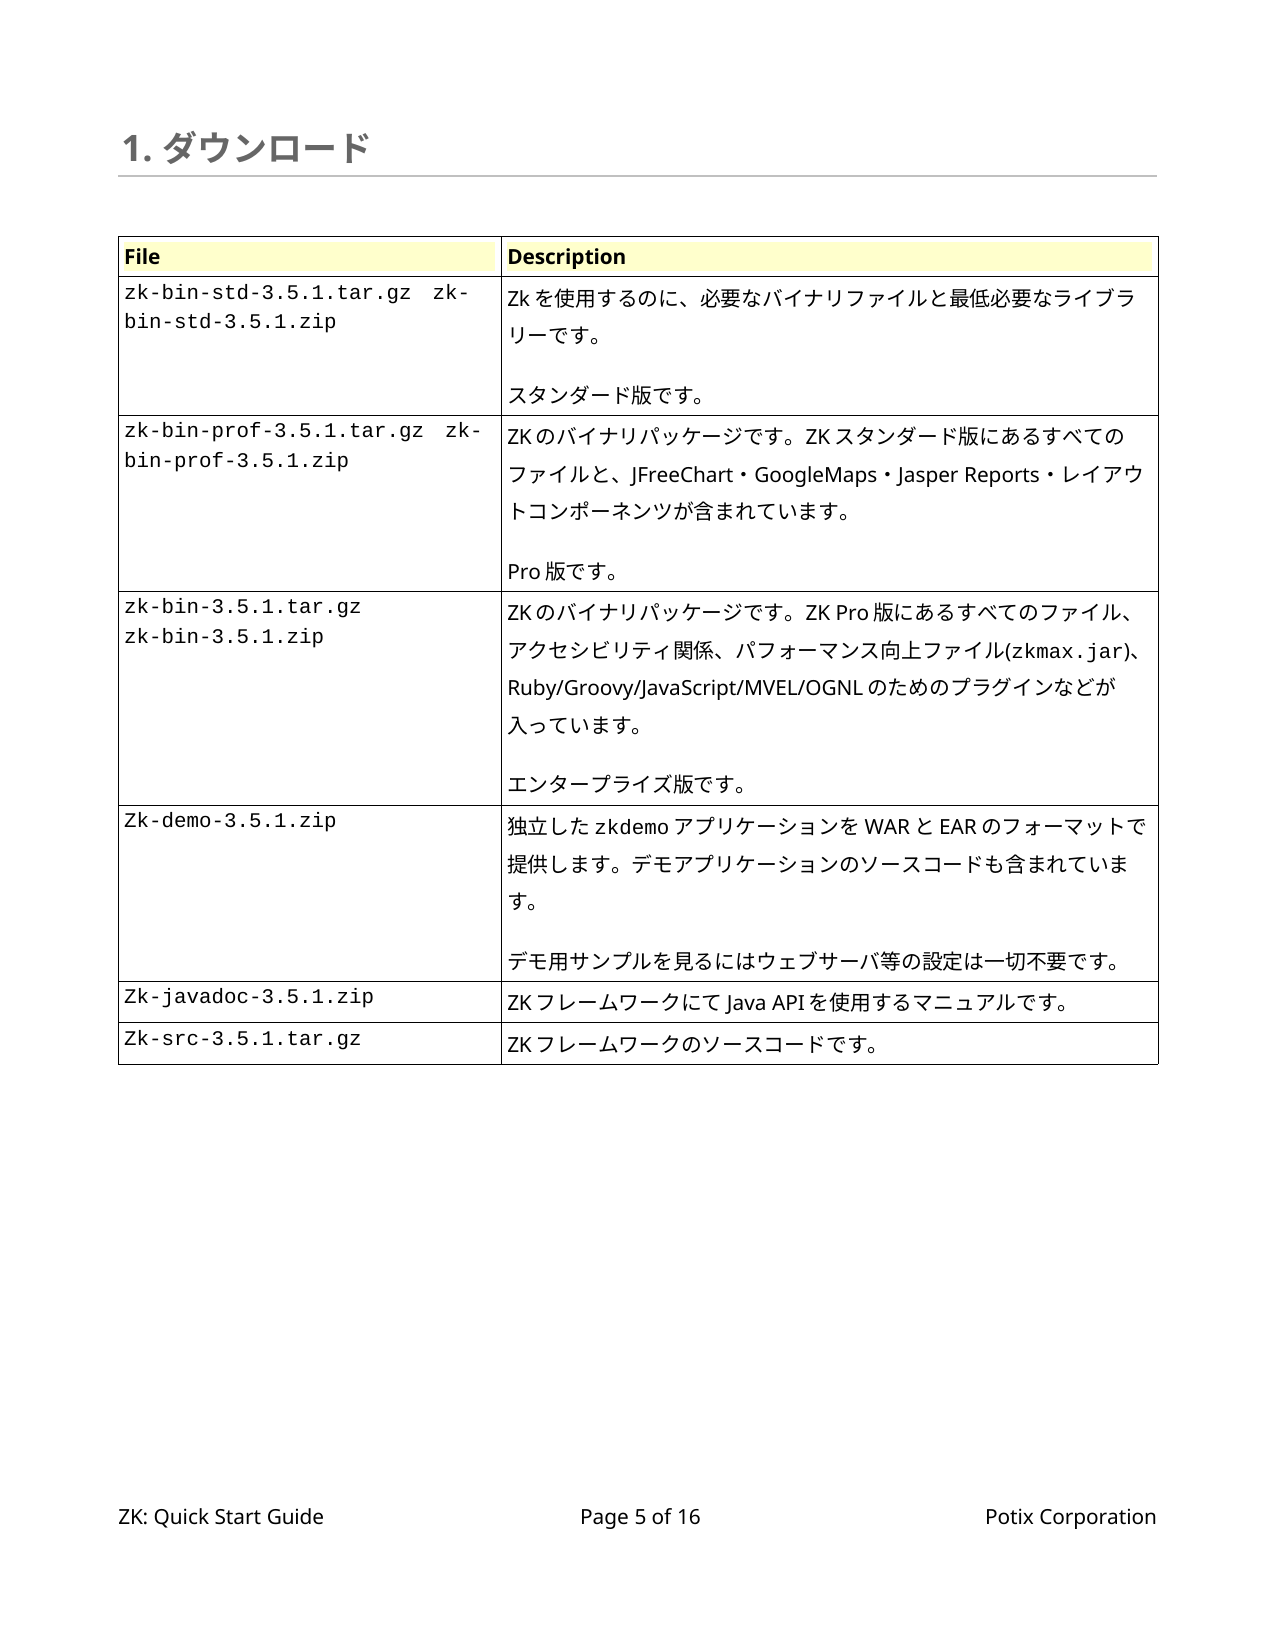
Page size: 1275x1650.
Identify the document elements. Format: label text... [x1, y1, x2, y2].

table_header Description [502, 237, 1158, 276]
subtitle 1. ダウンロード [118, 118, 1157, 175]
table_cell zk-bin-std-3.5.1.tar.gz zk-bin-std-3.5.1.zip [119, 277, 501, 415]
table_cell ZKのバイナリパッケージです。ZKスタンダード版にあるすべてのファイルと、JFreeChart・GoogleMaps・Jasper Reports・レイアウトコンポーネンツが含まれています。 Pro版です。 [502, 416, 1158, 591]
table_cell zk-bin-3.5.1.tar.gz zk-bin-3.5.1.zip [119, 592, 501, 805]
table_cell ZKフレームワークのソースコードです。 [502, 1023, 1158, 1064]
table_cell Zk-src-3.5.1.tar.gz [119, 1023, 501, 1064]
table_cell Zk-demo-3.5.1.zip [119, 806, 501, 981]
table_header File [119, 237, 501, 276]
table_cell 独立したzkdemoアプリケーションをWARとEARのフォーマットで提供します。デモアプリケーションのソースコードも含まれています。 デモ用サンプルを見るにはウェブサーバ等の設定は一切不要です。 [502, 806, 1158, 981]
table_cell Zk-javadoc-3.5.1.zip [119, 982, 501, 1022]
table_cell Zkを使用するのに、必要なバイナリファイルと最低必要なライブラリーです。 スタンダード版です。 [502, 277, 1158, 415]
table_cell zk-bin-prof-3.5.1.tar.gz zk-bin-prof-3.5.1.zip [119, 416, 501, 591]
table_cell ZKのバイナリパッケージです。ZK Pro版にあるすべてのファイル、アクセシビリティ関係、パフォーマンス向上ファイル(zkmax.jar)、 Ruby/Groovy/JavaScript/MVEL/OGNLのためのプラグインなどが入っています。 エンタープライズ版です。 [502, 592, 1158, 805]
table_cell ZKフレームワークにてJava APIを使用するマニュアルです。 [502, 982, 1158, 1022]
